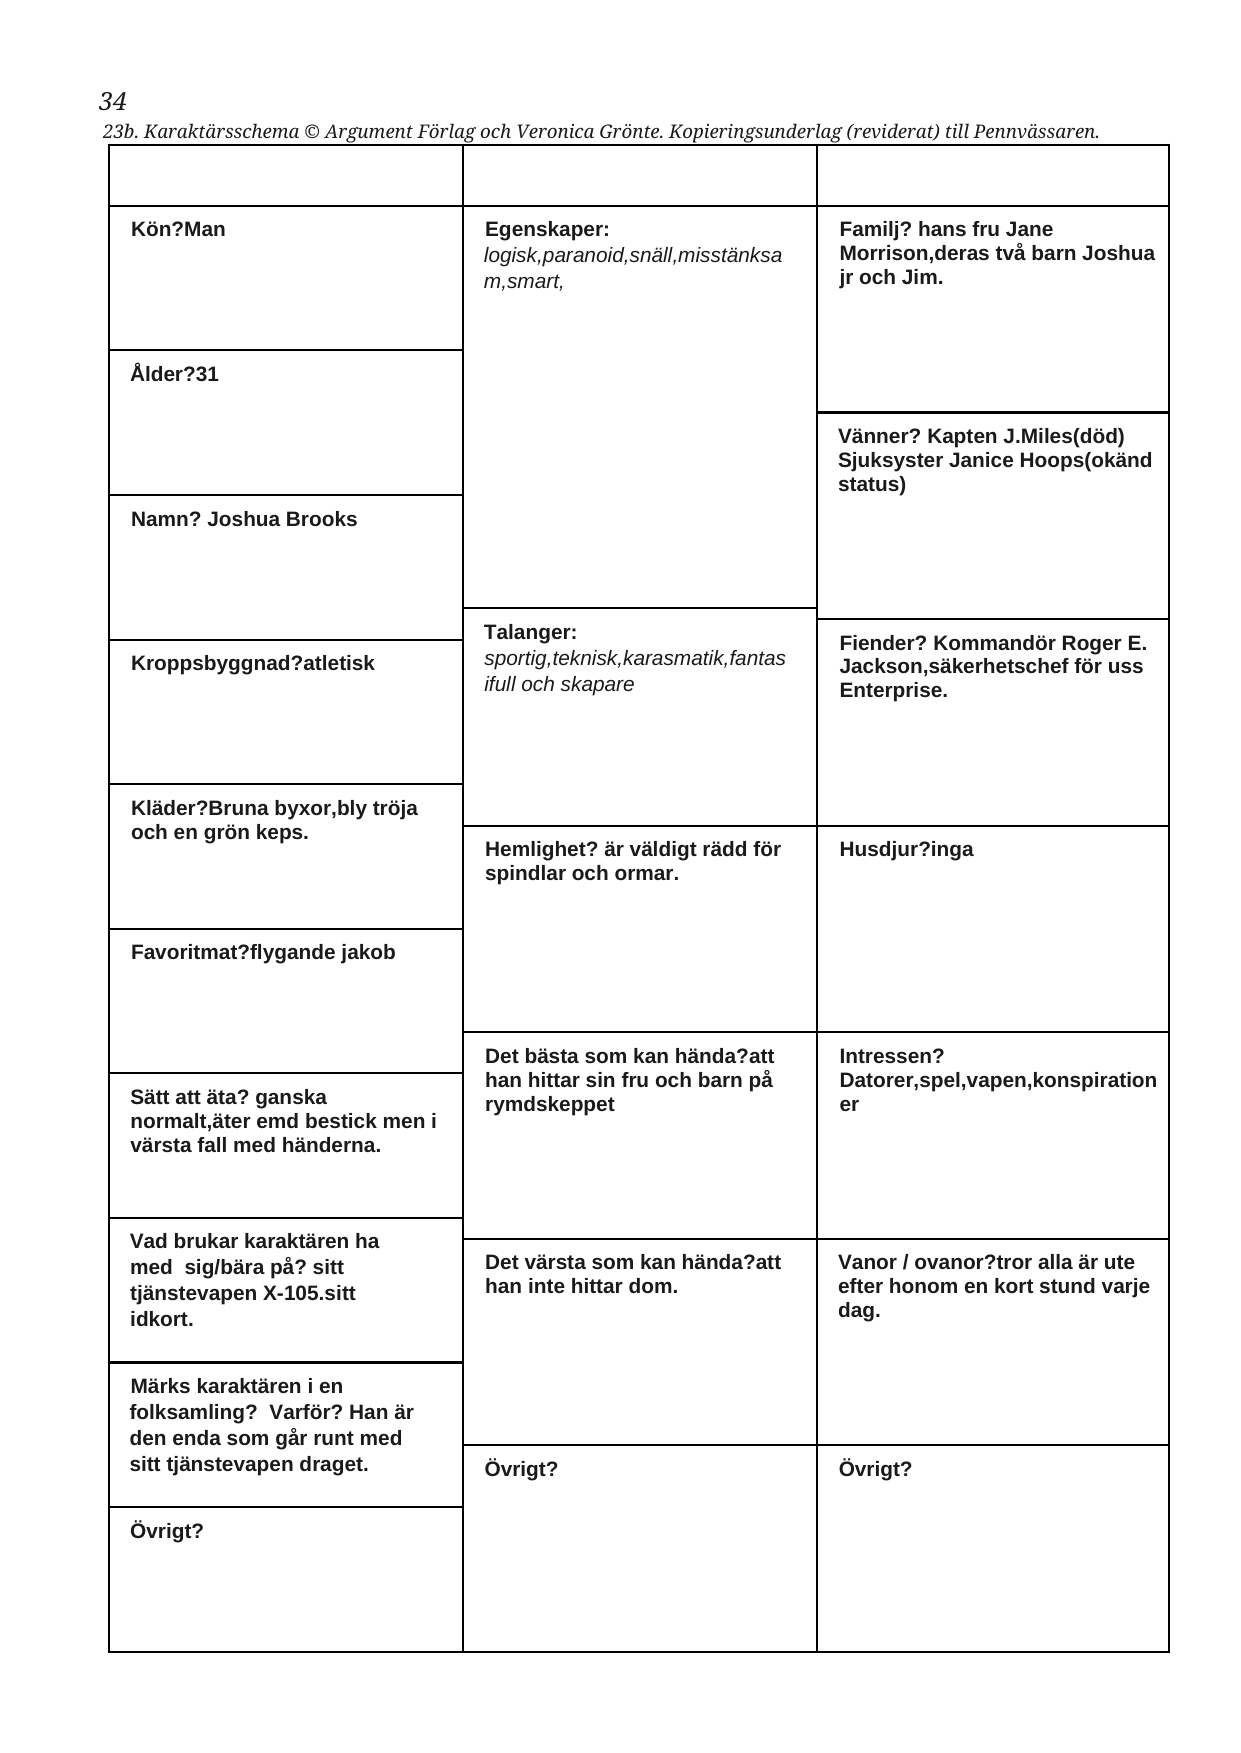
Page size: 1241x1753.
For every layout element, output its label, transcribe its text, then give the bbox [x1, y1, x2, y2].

table_cell Det bästa som kan hända?att han hittar sin fru och barn på rymdskeppet [464, 1033, 816, 1237]
table_cell Märks karaktären i en folksamling? Varför? Han är den enda som går runt med sitt tjänstevapen draget. [110, 1364, 462, 1506]
table_cell Familj? hans fru Jane Morrison,deras två barn Joshua jr och Jim. [818, 207, 1168, 411]
table_cell Vanor / ovanor?tror alla är ute efter honom en kort stund varje dag. [818, 1240, 1168, 1444]
table_cell Det värsta som kan hända?att han inte hittar dom. [464, 1240, 816, 1444]
table_cell Intressen? Datorer,spel,vapen,konspirationer [818, 1033, 1168, 1237]
text 34 [99, 84, 1105, 118]
table_cell Övrigt? [464, 1446, 816, 1651]
table_cell Övrigt? [110, 1508, 462, 1651]
table_cell Vad brukar karaktären ha med sig/bära på? sitt tjänstevapen X-105.sitt idkort. [110, 1219, 462, 1361]
table_cell Hemlighet? är väldigt rädd för spindlar och ormar. [464, 827, 816, 1031]
table_header Socialt – omkring [818, 146, 1168, 205]
table_cell Kläder?Bruna byxor,bly tröja och en grön keps. [110, 785, 462, 928]
table_cell Ålder?31 [110, 351, 462, 494]
table_header Psykiskt – inuti [464, 146, 816, 205]
table_cell Namn? Joshua Brooks [110, 496, 462, 638]
table_cell Favoritmat?flygande jakob [110, 930, 462, 1072]
table_header Fysiskt – utanpå [110, 146, 462, 205]
table_cell Husdjur?inga [818, 827, 1168, 1031]
table_cell Övrigt? [818, 1446, 1168, 1651]
table_cell Sätt att äta? ganska normalt,äter emd bestick men i värsta fall med händerna. [110, 1074, 462, 1217]
table_cell Kön?Man [110, 207, 462, 349]
table_cell Egenskaper: logisk,paranoid,snäll,misstänksam,smart, [464, 207, 816, 607]
table_cell Talanger: sportig,teknisk,karasmatik,fantasifull och skapare [464, 609, 816, 824]
table_cell Fiender? Kommandör Roger E. Jackson,säkerhetschef för uss Enterprise. [818, 620, 1168, 824]
text 23b. Karaktärsschema © Argument Förlag och Veronica Grönte. Kopieringsunderlag (reviderat) till Pennvässaren. [98, 118, 1105, 143]
table_cell Vänner? Kapten J.Miles(död) Sjuksyster Janice Hoops(okänd status) [818, 414, 1168, 618]
table_cell Kroppsbyggnad?atletisk [110, 641, 462, 783]
